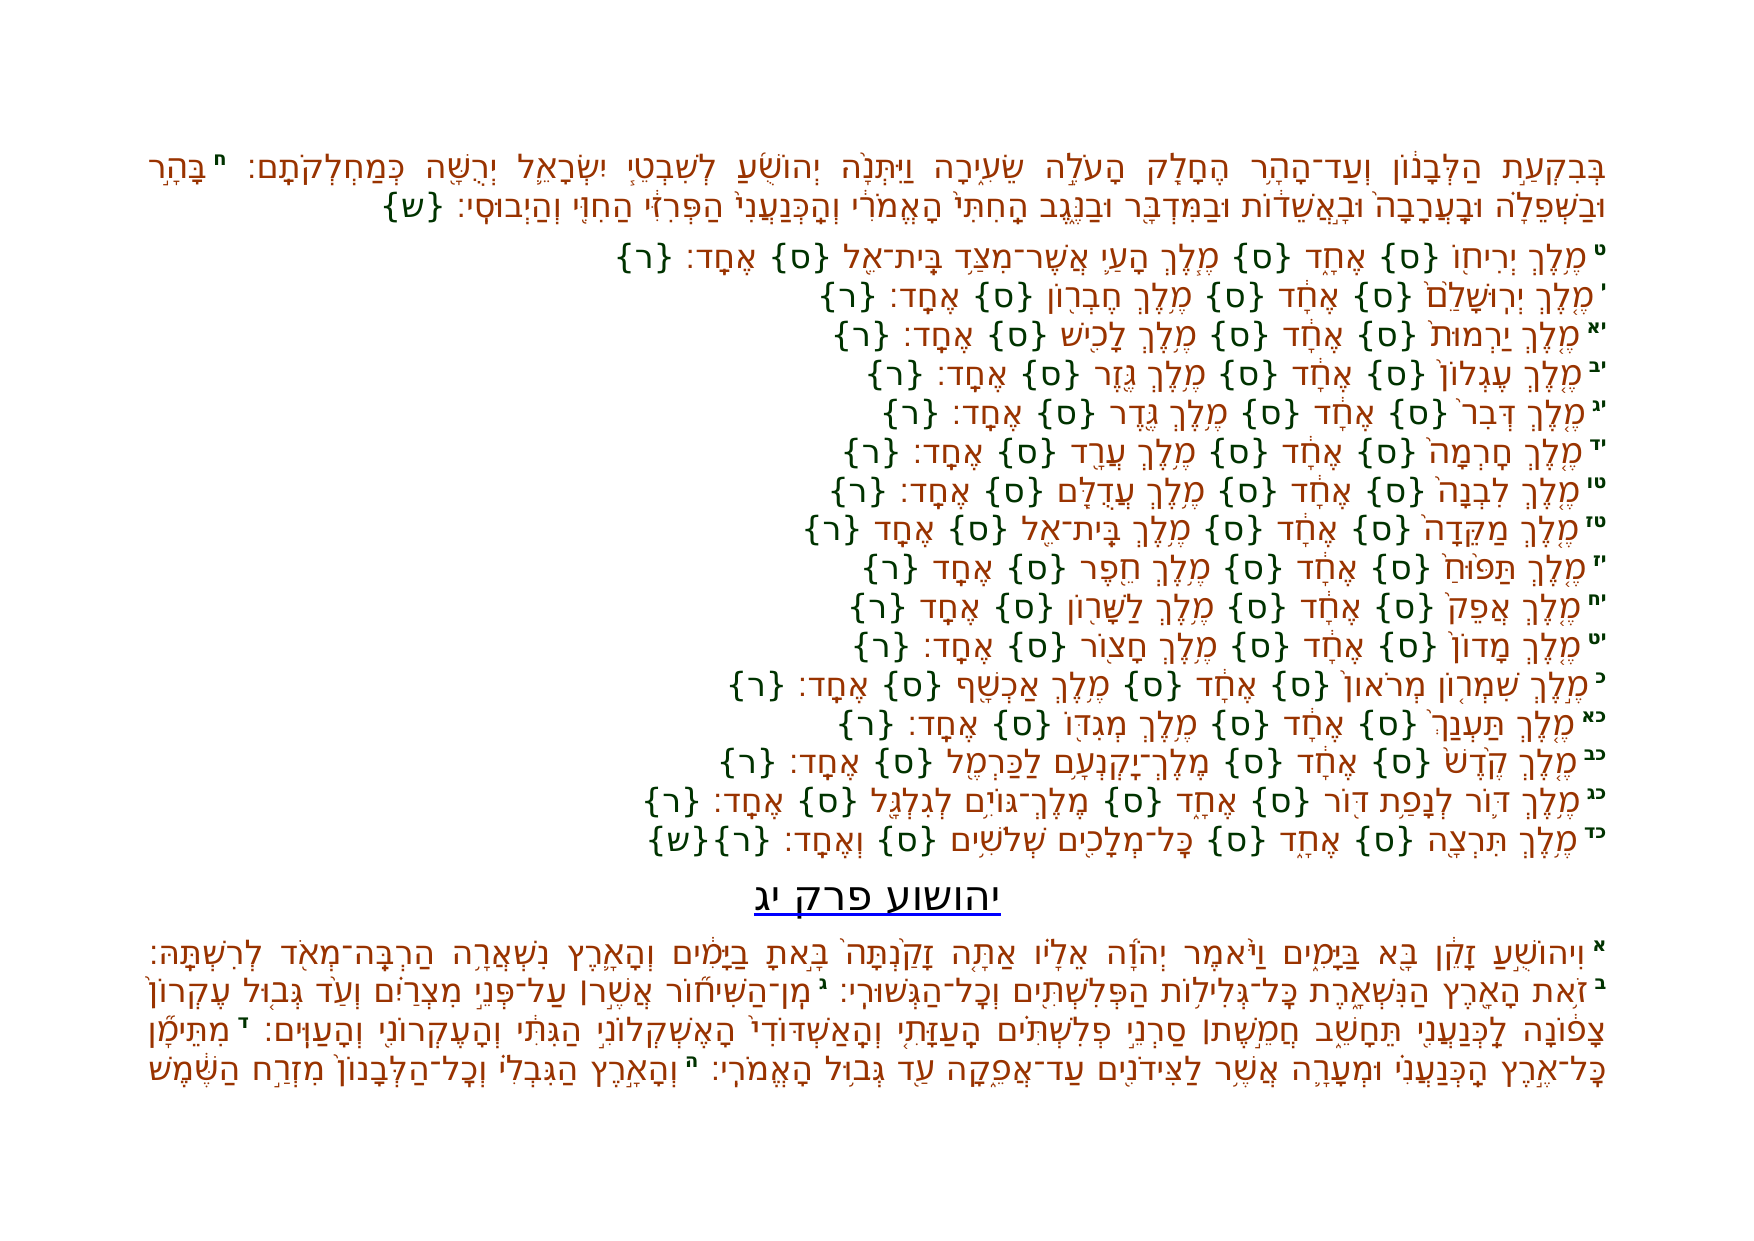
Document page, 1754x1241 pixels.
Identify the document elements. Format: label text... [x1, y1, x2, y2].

text יהושוע פרק יג [148, 872, 1606, 921]
text א וִיהוֹשֻׁ֣עַ זָקֵ֔ן בָּ֖א בַּיָּמִ֑ים וַיֹּ֨אמֶר יְהֹוָ֜ה אֵלָ֗יו אַתָּ֤ה זָקַ֙נְתָּה֙ בָּ֣אתָ בַיָּמִ֔ים וְהָאָ֛רֶץ נִשְׁאֲרָ֥ה הַרְבֵּֽה־מְאֹ֖ד לְרִשְׁתָּֽהּ׃ ב זֹ֥את הָאָ֖רֶץ הַנִּשְׁאָ֑רֶת כׇּל־גְּלִיל֥וֹת הַפְּלִשְׁתִּ֖ים וְכׇל־הַגְּשׁוּרִֽי׃ ג מִֽן־הַשִּׁיח֞וֹר אֲשֶׁ֣ר׀ עַל־פְּנֵ֣י מִצְרַ֗יִם וְעַ֨ד גְּב֤וּל עֶקְרוֹן֙ צָפ֔וֹנָה לַֽכְּנַעֲנִ֖י תֵּחָשֵׁ֑ב חֲמֵ֣שֶׁת׀ סַרְנֵ֣י פְלִשְׁתִּ֗ים הָֽעַזָּתִ֤י וְהָֽאַשְׁדּוֹדִי֙ הָאֶשְׁקְלוֹנִ֣י הַגִּתִּ֔י וְהָעֶקְרוֹנִ֖י וְהָעַוִּֽים׃ ד מִתֵּימָ֞ן כׇּל־אֶ֣רֶץ הַֽכְּנַעֲנִ֗י וּמְעָרָ֛ה אֲשֶׁ֥ר לַצִּידֹנִ֖ים עַד־אֲפֵ֑קָה עַ֖ד גְּב֥וּל הָאֱמֹרִֽי׃ ה וְהָאָ֣רֶץ הַגִּבְלִ֗י וְכׇל־הַלְּבָנוֹן֙ מִזְרַ֣ח הַשֶּׁ֔מֶשׁ [148, 933, 1606, 1088]
text בְּבִקְעַ֣ת הַלְּבָנ֔וֹן וְעַד־הָהָ֥ר הֶחָלָ֖ק הָעֹלֶ֣ה שֵׂעִ֑ירָה וַיִּתְּנָ֨הּ יְהוֹשֻׁ֜עַ לְשִׁבְטֵ֧י יִשְׂרָאֵ֛ל יְרֻשָּׁ֖ה כְּמַחְלְקֹתָֽם׃ ח בָּהָ֣ר וּבַשְּׁפֵלָ֗ה וּבָֽעֲרָבָה֙ וּבָ֣אֲשֵׁד֔וֹת וּבַמִּדְבָּ֖ר וּבַנֶּ֑גֶב הַֽחִתִּי֙ הָאֱמֹרִ֔י וְהַֽכְּנַעֲנִי֙ הַפְּרִזִּ֔י הַחִוִּ֖י וְהַיְבוּסִֽי׃ {ש} [148, 148, 1606, 225]
text ט מֶ֥לֶךְ יְרִיח֖וֹ {ס} אֶחָ֑ד {ס} מֶ֧לֶךְ הָעַ֛י אֲשֶׁר־מִצַּ֥ד בֵּֽית־אֵ֖ל {ס} אֶחָֽד׃ {ר} י מֶ֤לֶךְ יְרֽוּשָׁלַ֙͏ִם֙ {ס} אֶחָ֔ד {ס} מֶ֥לֶךְ חֶבְר֖וֹן {ס} אֶחָֽד׃ {ר} יא מֶ֤לֶךְ יַרְמוּת֙ {ס} אֶחָ֔ד {ס} מֶ֥לֶךְ לָכִ֖ישׁ {ס} אֶחָֽד׃ {ר} יב מֶ֤לֶךְ עֶגְלוֹן֙ {ס} אֶחָ֔ד {ס} מֶ֥לֶךְ גֶּ֖זֶר {ס} אֶחָֽד׃ {ר} יג מֶ֤לֶךְ דְּבִר֙ {ס} אֶחָ֔ד {ס} מֶ֥לֶךְ גֶּ֖דֶר {ס} אֶחָֽד׃ {ר} יד מֶ֤לֶךְ חׇרְמָה֙ {ס} אֶחָ֔ד {ס} מֶ֥לֶךְ עֲרָ֖ד {ס} אֶחָֽד׃ {ר} טו מֶ֤לֶךְ לִבְנָה֙ {ס} אֶחָ֔ד {ס} מֶ֥לֶךְ עֲדֻלָּ֖ם {ס} אֶחָֽד׃ {ר} טז מֶ֤לֶךְ מַקֵּדָה֙ {ס} אֶחָ֔ד {ס} מֶ֥לֶךְ בֵּֽית־אֵ֖ל {ס} אֶחָֽד {ר} יז מֶ֤לֶךְ תַּפּ֙וּחַ֙ {ס} אֶחָ֔ד {ס} מֶ֥לֶךְ חֵ֖פֶר {ס} אֶחָֽד {ר} יח מֶ֤לֶךְ אֲפֵק֙ {ס} אֶחָ֔ד {ס} מֶ֥לֶךְ לַשָּׁר֖וֹן {ס} אֶחָֽד {ר} יט מֶ֤לֶךְ מָדוֹן֙ {ס} אֶחָ֔ד {ס} מֶ֥לֶךְ חָצ֖וֹר {ס} אֶחָֽד׃ {ר} כ מֶ֣לֶךְ שִׁמְר֤וֹן מְרֹאון֙ {ס} אֶחָ֔ד {ס} מֶ֥לֶךְ אַכְשָׁ֖ף {ס} אֶחָֽד׃ {ר} כא מֶ֤לֶךְ תַּעְנַךְ֙ {ס} אֶחָ֔ד {ס} מֶ֥לֶךְ מְגִדּ֖וֹ {ס} אֶחָֽד׃ {ר} כב מֶ֤לֶךְ קֶ֙דֶשׁ֙ {ס} אֶחָ֔ד {ס} מֶלֶךְ־יׇקְנְעָ֥ם לַכַּרְמֶ֖ל {ס} אֶחָֽד׃ {ר} כג מֶ֥לֶךְ דּ֛וֹר לְנָפַ֥ת דּ֖וֹר {ס} אֶחָ֑ד {ס} מֶלֶךְ־גּוֹיִ֥ם לְגִלְגָּ֖ל {ס} אֶחָֽד׃ {ר} כד מֶ֥לֶךְ תִּרְצָ֖ה {ס} אֶחָ֑ד {ס} כׇּל־מְלָכִ֖ים שְׁלֹשִׁ֥ים {ס} וְאֶחָֽד׃ {ר}{ש} [148, 238, 1606, 859]
